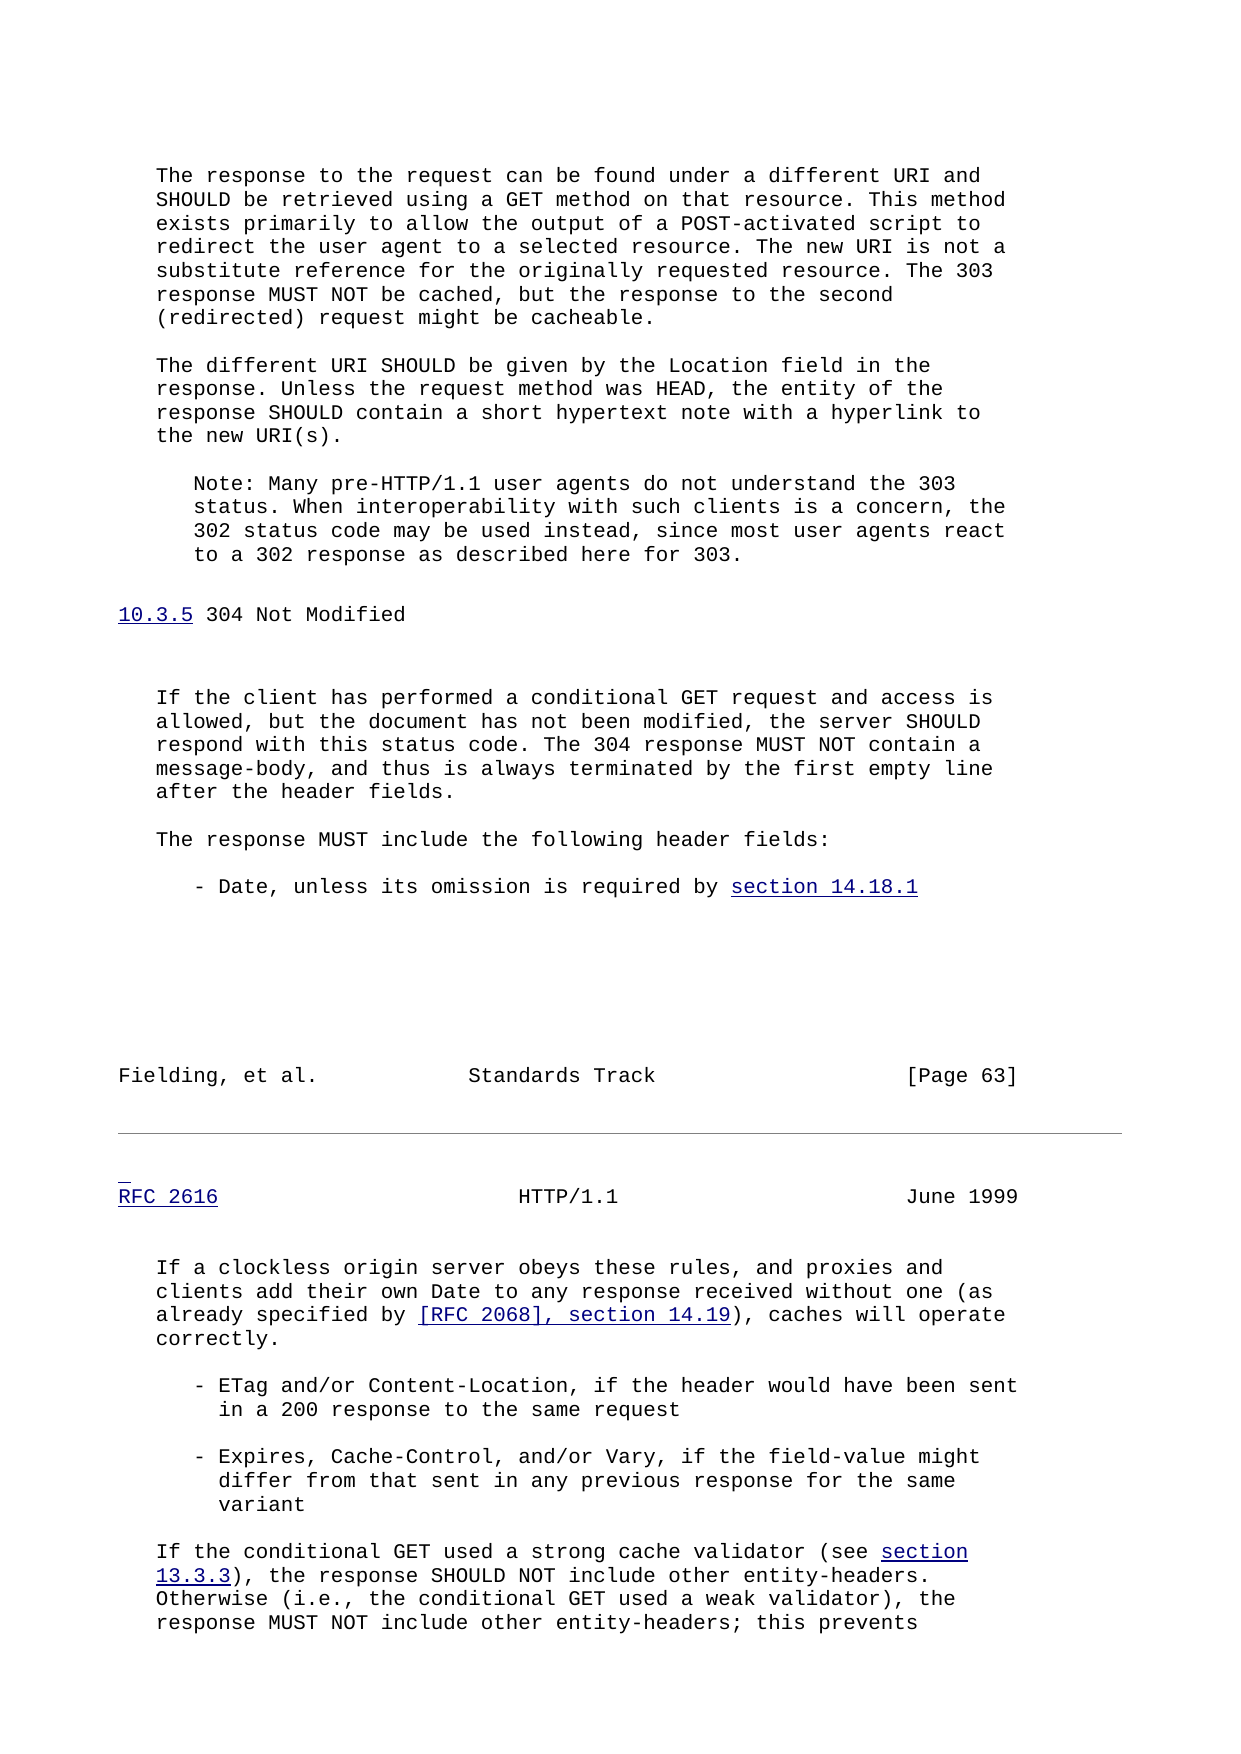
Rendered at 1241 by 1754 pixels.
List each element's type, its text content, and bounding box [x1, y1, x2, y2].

text 13.3.3), the response SHOULD NOT include other entity-headers. [118, 1564, 1122, 1588]
text Fielding, et al. Standards Track [Page 63] [118, 1065, 1122, 1089]
text If the conditional GET used a strong cache validator (see section [118, 1541, 1122, 1564]
text Note: Many pre-HTTP/1.1 user agents do not understand the 303 [118, 473, 1122, 496]
text already specified by [RFC 2068], section 14.19), caches will operate [118, 1304, 1122, 1328]
text (redirected) request might be cacheable. [118, 307, 1122, 331]
text The response to the request can be found under a different URI and [118, 165, 1122, 189]
text If the client has performed a conditional GET request and access is [118, 687, 1122, 711]
text clients add their own Date to any response received without one (as [118, 1281, 1122, 1304]
text response MUST NOT be cached, but the response to the second [118, 284, 1122, 307]
text response. Unless the request method was HEAD, the entity of the [118, 378, 1122, 402]
text allowed, but the document has not been modified, the server SHOULD [118, 711, 1122, 734]
text redirect the user agent to a selected resource. The new URI is not a [118, 236, 1122, 260]
text - Expires, Cache-Control, and/or Vary, if the field-value might [118, 1446, 1122, 1470]
text If a clockless origin server obeys these rules, and proxies and [118, 1257, 1122, 1281]
text after the header fields. [118, 782, 1122, 805]
text response MUST NOT include other entity-headers; this prevents [118, 1612, 1122, 1636]
text exists primarily to allow the output of a POST-activated script to [118, 213, 1122, 236]
text the new URI(s). [118, 426, 1122, 449]
text differ from that sent in any previous response for the same [118, 1470, 1122, 1494]
text - Date, unless its omission is required by section 14.18.1 [118, 876, 1122, 900]
text respond with this status code. The 304 response MUST NOT contain a [118, 734, 1122, 758]
text SHOULD be retrieved using a GET method on that resource. This method [118, 189, 1122, 213]
text correctly. [118, 1328, 1122, 1352]
text The response MUST include the following header fields: [118, 829, 1122, 852]
text 302 status code may be used instead, since most user agents react [118, 520, 1122, 544]
text RFC 2616 HTTP/1.1 June 1999 [118, 1186, 1122, 1210]
text Otherwise (i.e., the conditional GET used a weak validator), the [118, 1588, 1122, 1612]
text response SHOULD contain a short hypertext note with a hyperlink to [118, 402, 1122, 426]
text - ETag and/or Content-Location, if the header would have been sent [118, 1375, 1122, 1399]
text message-body, and thus is always terminated by the first empty line [118, 758, 1122, 782]
text variant [118, 1494, 1122, 1517]
text to a 302 response as described here for 303. [118, 544, 1122, 567]
text in a 200 response to the same request [118, 1399, 1122, 1423]
text status. When interoperability with such clients is a concern, the [118, 496, 1122, 520]
text The different URI SHOULD be given by the Location field in the [118, 354, 1122, 378]
text 10.3.5 304 Not Modified [118, 603, 1122, 627]
text substitute reference for the originally requested resource. The 303 [118, 260, 1122, 284]
